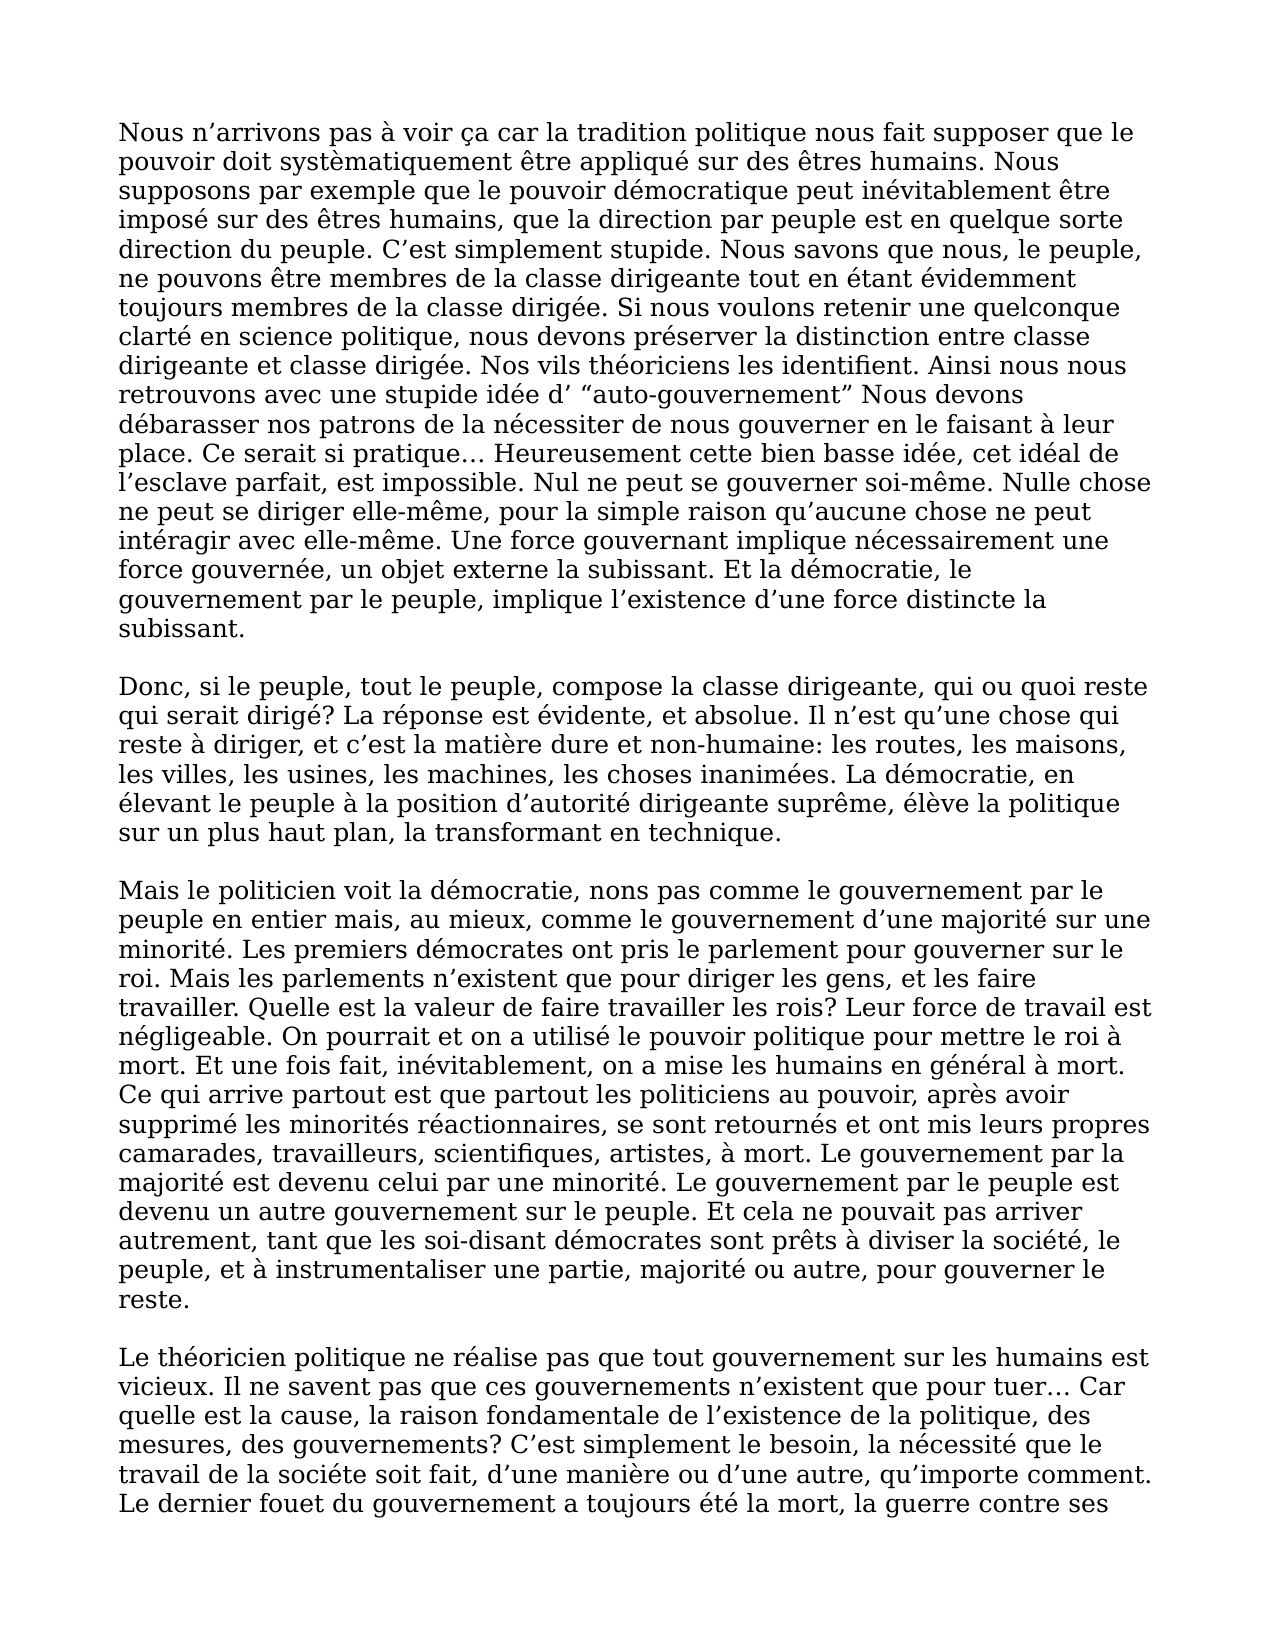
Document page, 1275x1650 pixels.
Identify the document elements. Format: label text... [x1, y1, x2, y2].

text Donc, si le peuple, tout le peuple, compose la classe dirigeante, qui ou quoi reste qui serait dirigé? La réponse est évidente, et absolue. Il n’est qu’une chose qui reste à diriger, et c’est la matière dure et non-humaine: les routes, les maisons, les villes, les usines, les machines, les choses inanimées. La démocratie, en élevant le peuple à la position d’autorité dirigeante suprême, élève la politique sur un plus haut plan, la transformant en technique. [118, 672, 1157, 847]
text Nous n’arrivons pas à voir ça car la tradition politique nous fait supposer que le pouvoir doit systèmatiquement être appliqué sur des êtres humains. Nous supposons par exemple que le pouvoir démocratique peut inévitablement être imposé sur des êtres humains, que la direction par peuple est en quelque sorte direction du peuple. C’est simplement stupide. Nous savons que nous, le peuple, ne pouvons être membres de la classe dirigeante tout en étant évidemment toujours membres de la classe dirigée. Si nous voulons retenir une quelconque clarté en science politique, nous devons préserver la distinction entre classe dirigeante et classe dirigée. Nos vils théoriciens les identifient. Ainsi nous nous retrouvons avec une stupide idée d’ “auto-gouvernement” Nous devons débarasser nos patrons de la nécessiter de nous gouverner en le faisant à leur place. Ce serait si pratique… Heureusement cette bien basse idée, cet idéal de l’esclave parfait, est impossible. Nul ne peut se gouverner soi-même. Nulle chose ne peut se diriger elle-même, pour la simple raison qu’aucune chose ne peut intéragir avec elle-même. Une force gouvernant implique nécessairement une force gouvernée, un objet externe la subissant. Et la démocratie, le gouvernement par le peuple, implique l’existence d’une force distincte la subissant. [118, 118, 1157, 643]
text Mais le politicien voit la démocratie, nons pas comme le gouvernement par le peuple en entier mais, au mieux, comme le gouvernement d’une majorité sur une minorité. Les premiers démocrates ont pris le parlement pour gouverner sur le roi. Mais les parlements n’existent que pour diriger les gens, et les faire travailler. Quelle est la valeur de faire travailler les rois? Leur force de travail est négligeable. On pourrait et on a utilisé le pouvoir politique pour mettre le roi à mort. Et une fois fait, inévitablement, on a mise les humains en général à mort. Ce qui arrive partout est que partout les politiciens au pouvoir, après avoir supprimé les minorités réactionnaires, se sont retournés et ont mis leurs propres camarades, travailleurs, scientifiques, artistes, à mort. Le gouvernement par la majorité est devenu celui par une minorité. Le gouvernement par le peuple est devenu un autre gouvernement sur le peuple. Et cela ne pouvait pas arriver autrement, tant que les soi-disant démocrates sont prêts à diviser la société, le peuple, et à instrumentaliser une partie, majorité ou autre, pour gouverner le reste. [118, 876, 1157, 1314]
text Le théoricien politique ne réalise pas que tout gouvernement sur les humains est vicieux. Il ne savent pas que ces gouvernements n’existent que pour tuer… Car quelle est la cause, la raison fondamentale de l’existence de la politique, des mesures, des gouvernements? C’est simplement le besoin, la nécessité que le travail de la sociéte soit fait, d’une manière ou d’une autre, qu’importe comment. Le dernier fouet du gouvernement a toujours été la mort, la guerre contre ses [118, 1343, 1157, 1518]
